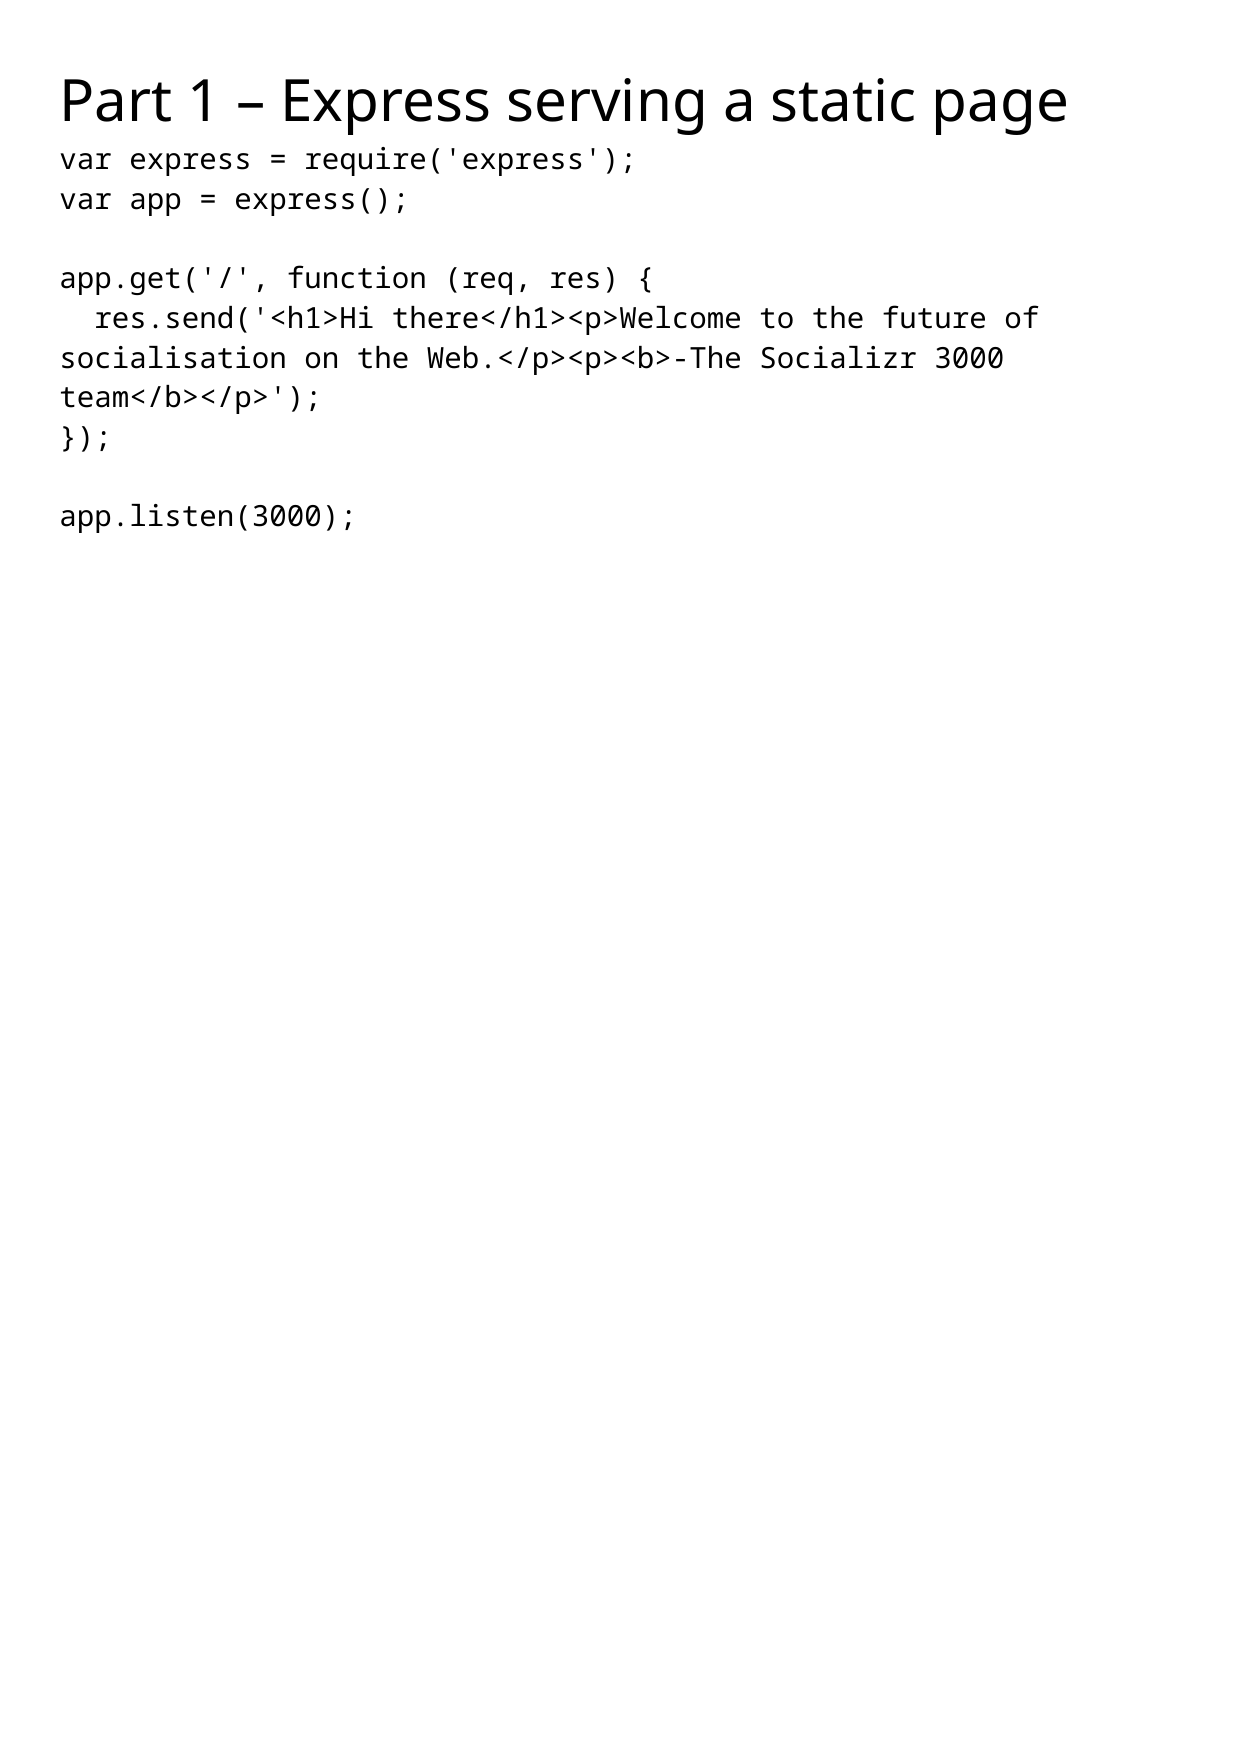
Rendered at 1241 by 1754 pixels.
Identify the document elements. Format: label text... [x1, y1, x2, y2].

text }); [59, 416, 1181, 456]
text app.get('/', function (req, res) { [59, 258, 1181, 297]
text Part 1 – Express serving a static page [59, 59, 1181, 138]
text res.send('<h1>Hi there</h1><p>Welcome to the future of socialisation on the Web.</p><p><b>-The Socializr 3000 team</b></p>'); [59, 297, 1181, 416]
text app.listen(3000); [59, 496, 1181, 535]
text var express = require('express'); [59, 138, 1181, 178]
text var app = express(); [59, 178, 1181, 218]
